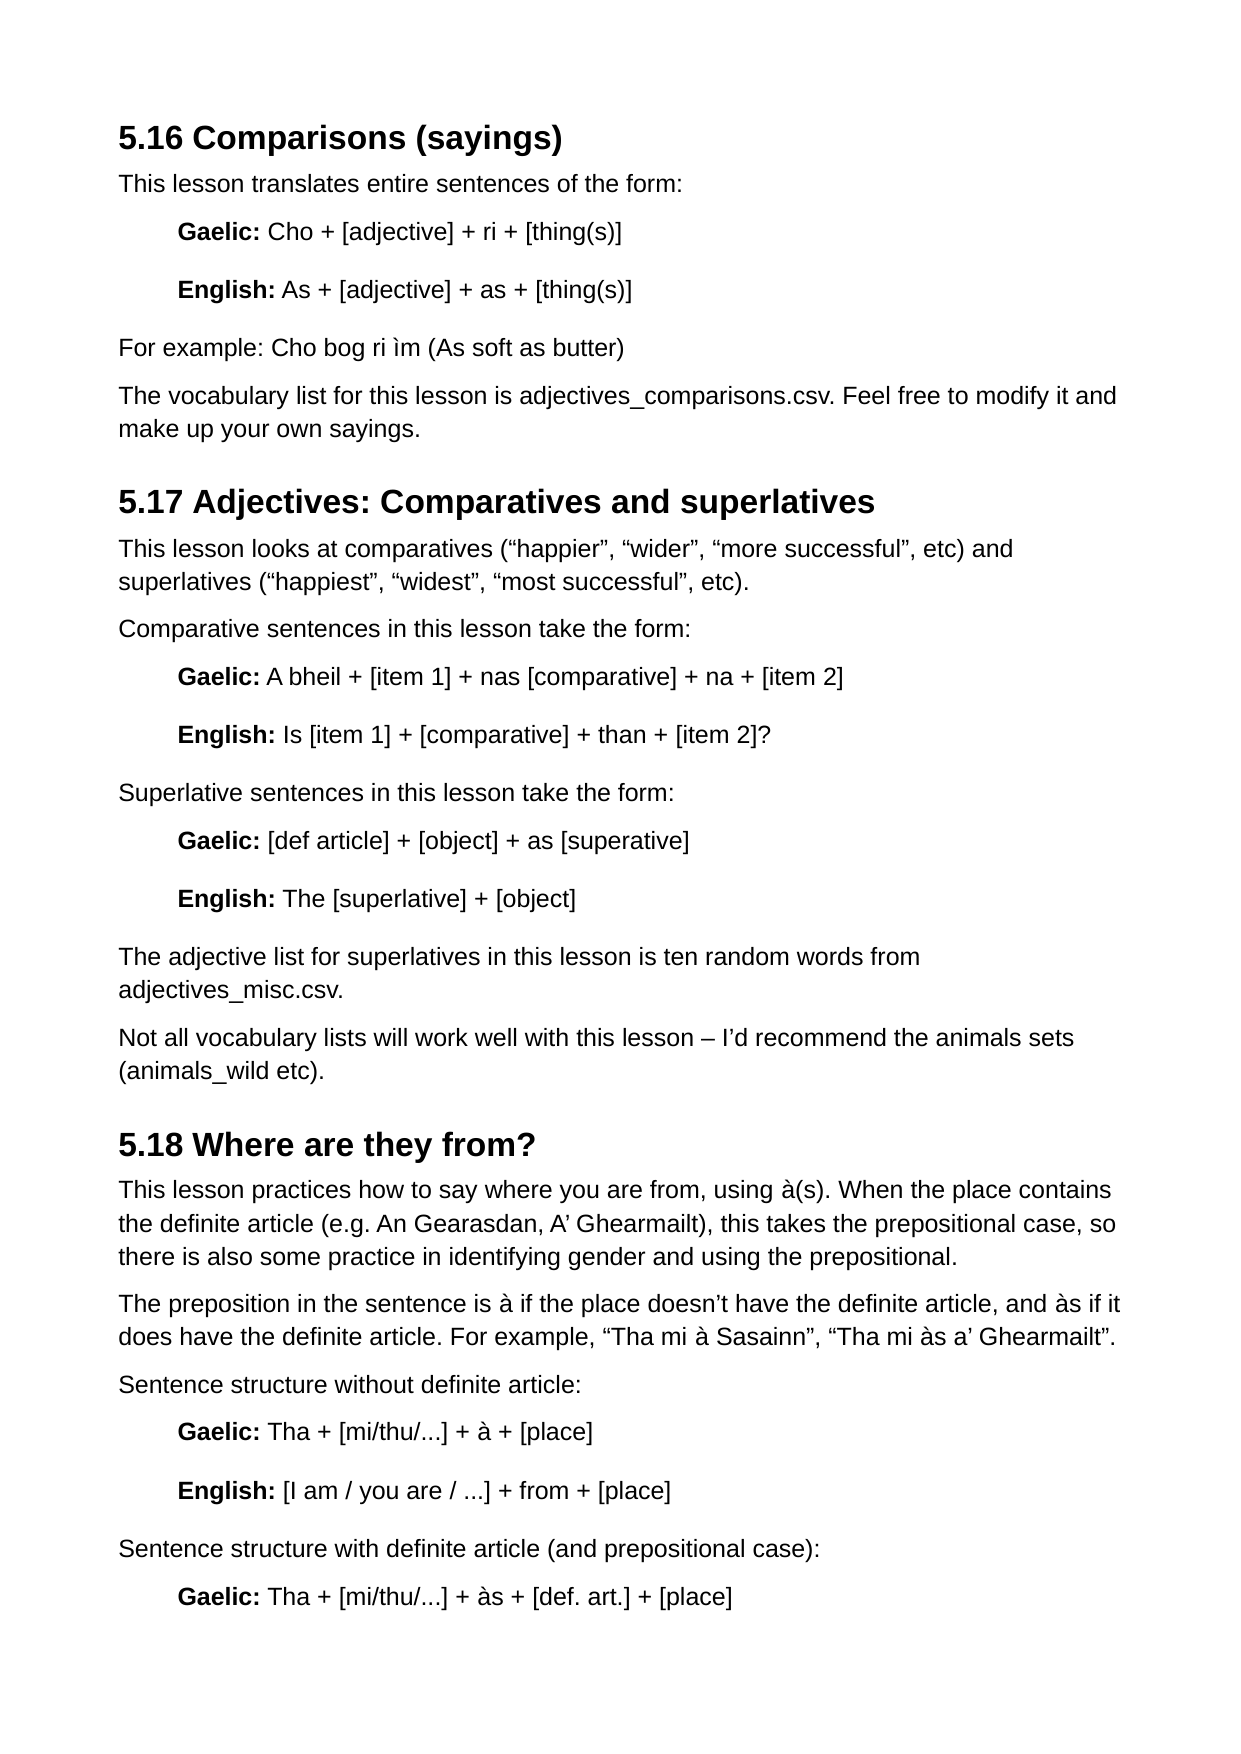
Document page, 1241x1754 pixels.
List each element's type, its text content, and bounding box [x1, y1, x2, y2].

text Superlative sentences in this lesson take the form: [118, 778, 1122, 807]
text Sentence structure without definite article: [118, 1370, 1122, 1398]
text English: Is [item 1] + [comparative] + than + [item 2]? [177, 720, 1063, 749]
subtitle Where are they from? [118, 1124, 1122, 1163]
text This lesson looks at comparatives (“happier”, “wider”, “more successful”, etc) and superlatives (“happiest”, “widest”, “most successful”, etc). [118, 533, 1122, 595]
text English: [I am / you are / ...] + from + [place] [177, 1476, 1063, 1504]
text The preposition in the sentence is à if the place doesn’t have the definite article, and às if it does have the definite article. For example, “Tha mi à Sasainn”, “Tha mi às a’ Ghearmailt”. [118, 1289, 1122, 1351]
text Gaelic: Tha + [mi/thu/...] + à + [place] [177, 1417, 1063, 1446]
subtitle Comparisons (sayings) [118, 118, 1122, 157]
text Gaelic: Tha + [mi/thu/...] + às + [def. art.] + [place] [177, 1581, 1063, 1610]
text Comparative sentences in this lesson take the form: [118, 614, 1122, 643]
text Gaelic: Cho + [adjective] + ri + [thing(s)] [177, 217, 1063, 246]
text Gaelic: A bheil + [item 1] + nas [comparative] + na + [item 2] [177, 662, 1063, 691]
text The vocabulary list for this lesson is adjectives_comparisons.csv. Feel free to modify it and make up your own sayings. [118, 381, 1122, 443]
text This lesson practices how to say where you are from, using à(s). When the place contains the definite article (e.g. An Gearasdan, A’ Ghearmailt), this takes the prepositional case, so there is also some practice in identifying gender and using the prepositional. [118, 1176, 1122, 1270]
text For example: Cho bog ri ìm (As soft as butter) [118, 333, 1122, 362]
text The adjective list for superlatives in this lesson is ten random words from adjectives_misc.csv. [118, 942, 1122, 1004]
subtitle Adjectives: Comparatives and superlatives [118, 482, 1122, 521]
text Gaelic: [def article] + [object] + as [superative] [177, 826, 1063, 854]
text English: As + [adjective] + as + [thing(s)] [177, 275, 1063, 304]
text Sentence structure with definite article (and prepositional case): [118, 1534, 1122, 1563]
text English: The [superlative] + [object] [177, 884, 1063, 913]
text This lesson translates entire sentences of the form: [118, 169, 1122, 198]
text Not all vocabulary lists will work well with this lesson – I’d recommend the animals sets (animals_wild etc). [118, 1023, 1122, 1085]
